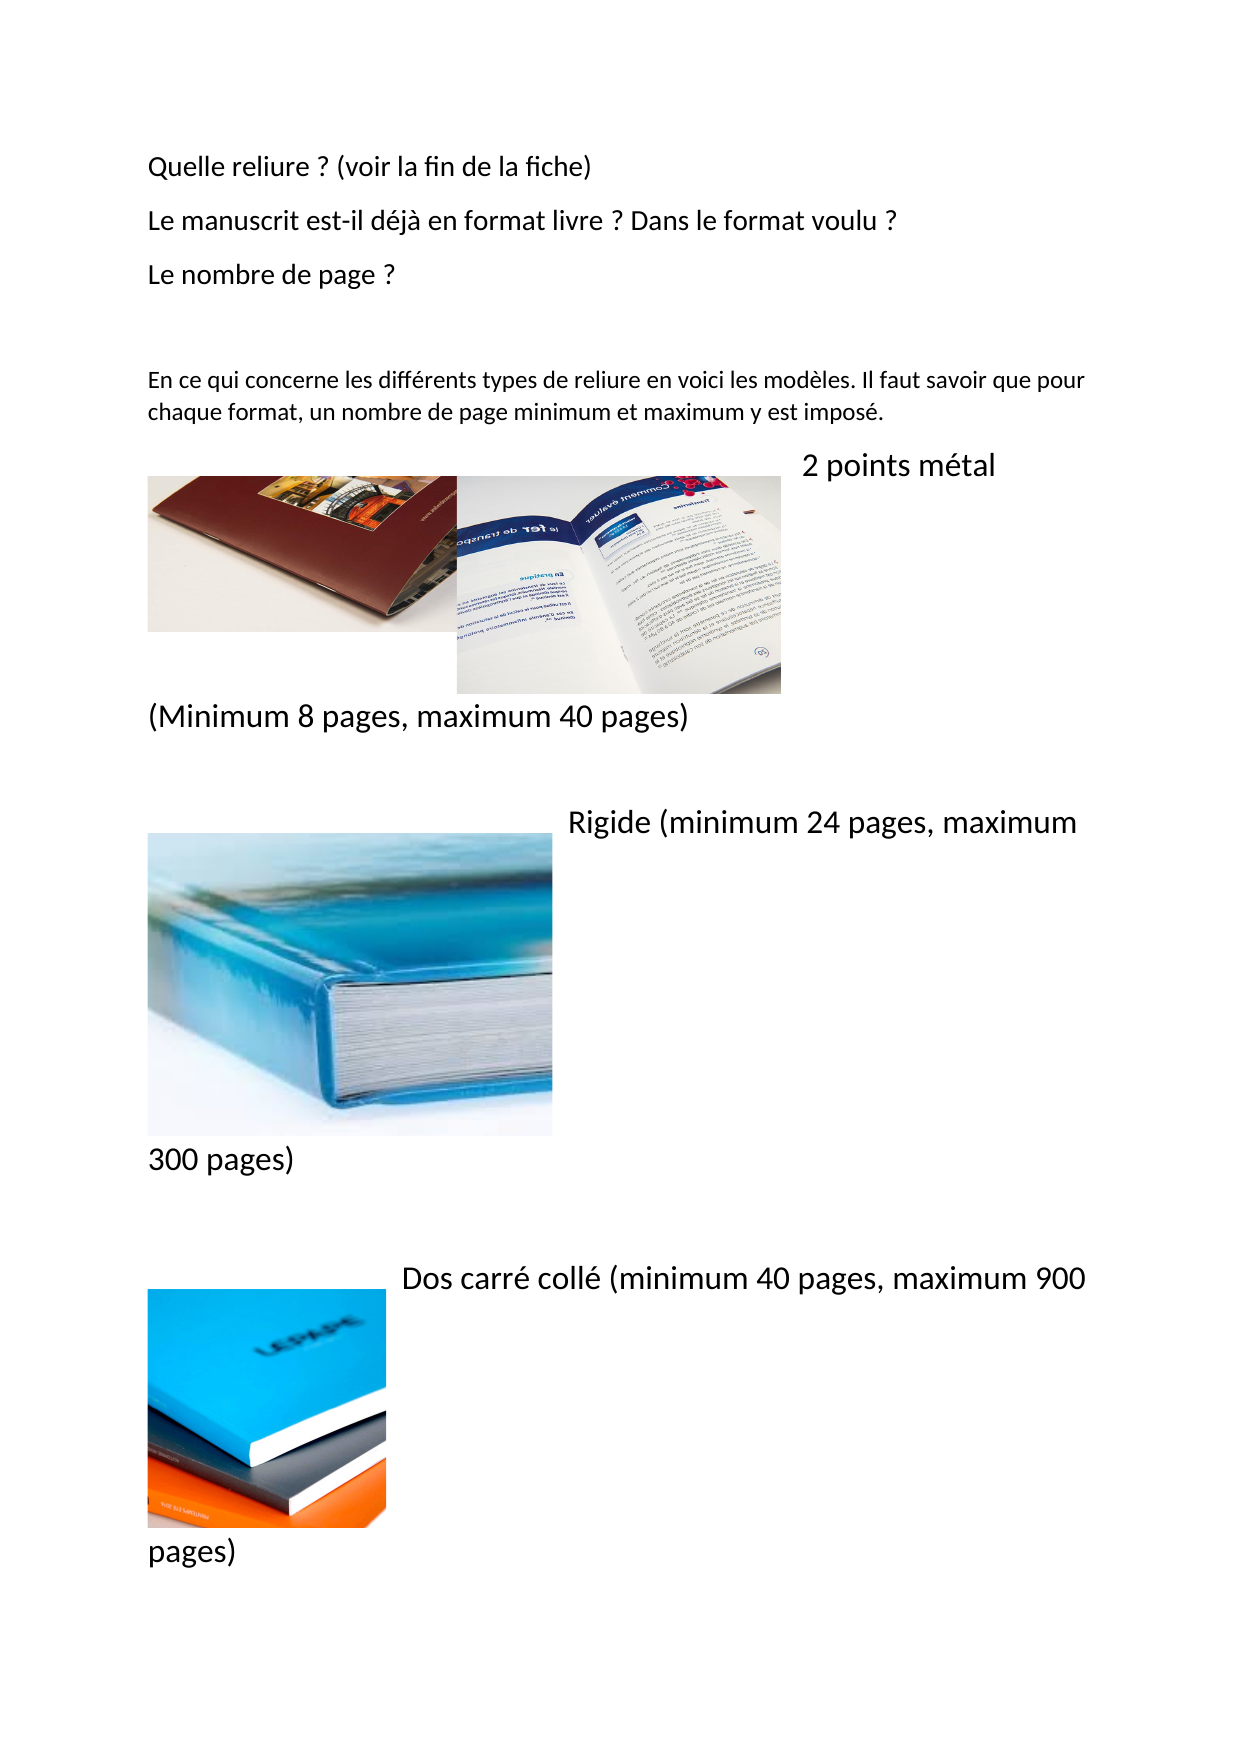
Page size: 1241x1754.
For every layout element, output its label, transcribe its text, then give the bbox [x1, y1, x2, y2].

text En ce qui concerne les différents types de reliure en voici les modèles. Il faut savoir que pour chaque format, un nombre de page minimum et maximum y est imposé. [148, 364, 1093, 426]
text Le manuscrit est-il déjà en format livre ? Dans le format voulu ? [148, 202, 1093, 237]
text 2 points métal (Minimum 8 pages, maximum 40 pages) [148, 444, 1093, 736]
text Le nombre de page ? [148, 256, 1093, 291]
text Dos carré collé (minimum 40 pages, maximum 900 pages) [148, 1257, 1093, 1570]
text Rigide (minimum 24 pages, maximum 300 pages) [148, 801, 1093, 1179]
text Quelle reliure ? (voir la fin de la fiche) [148, 148, 1093, 183]
